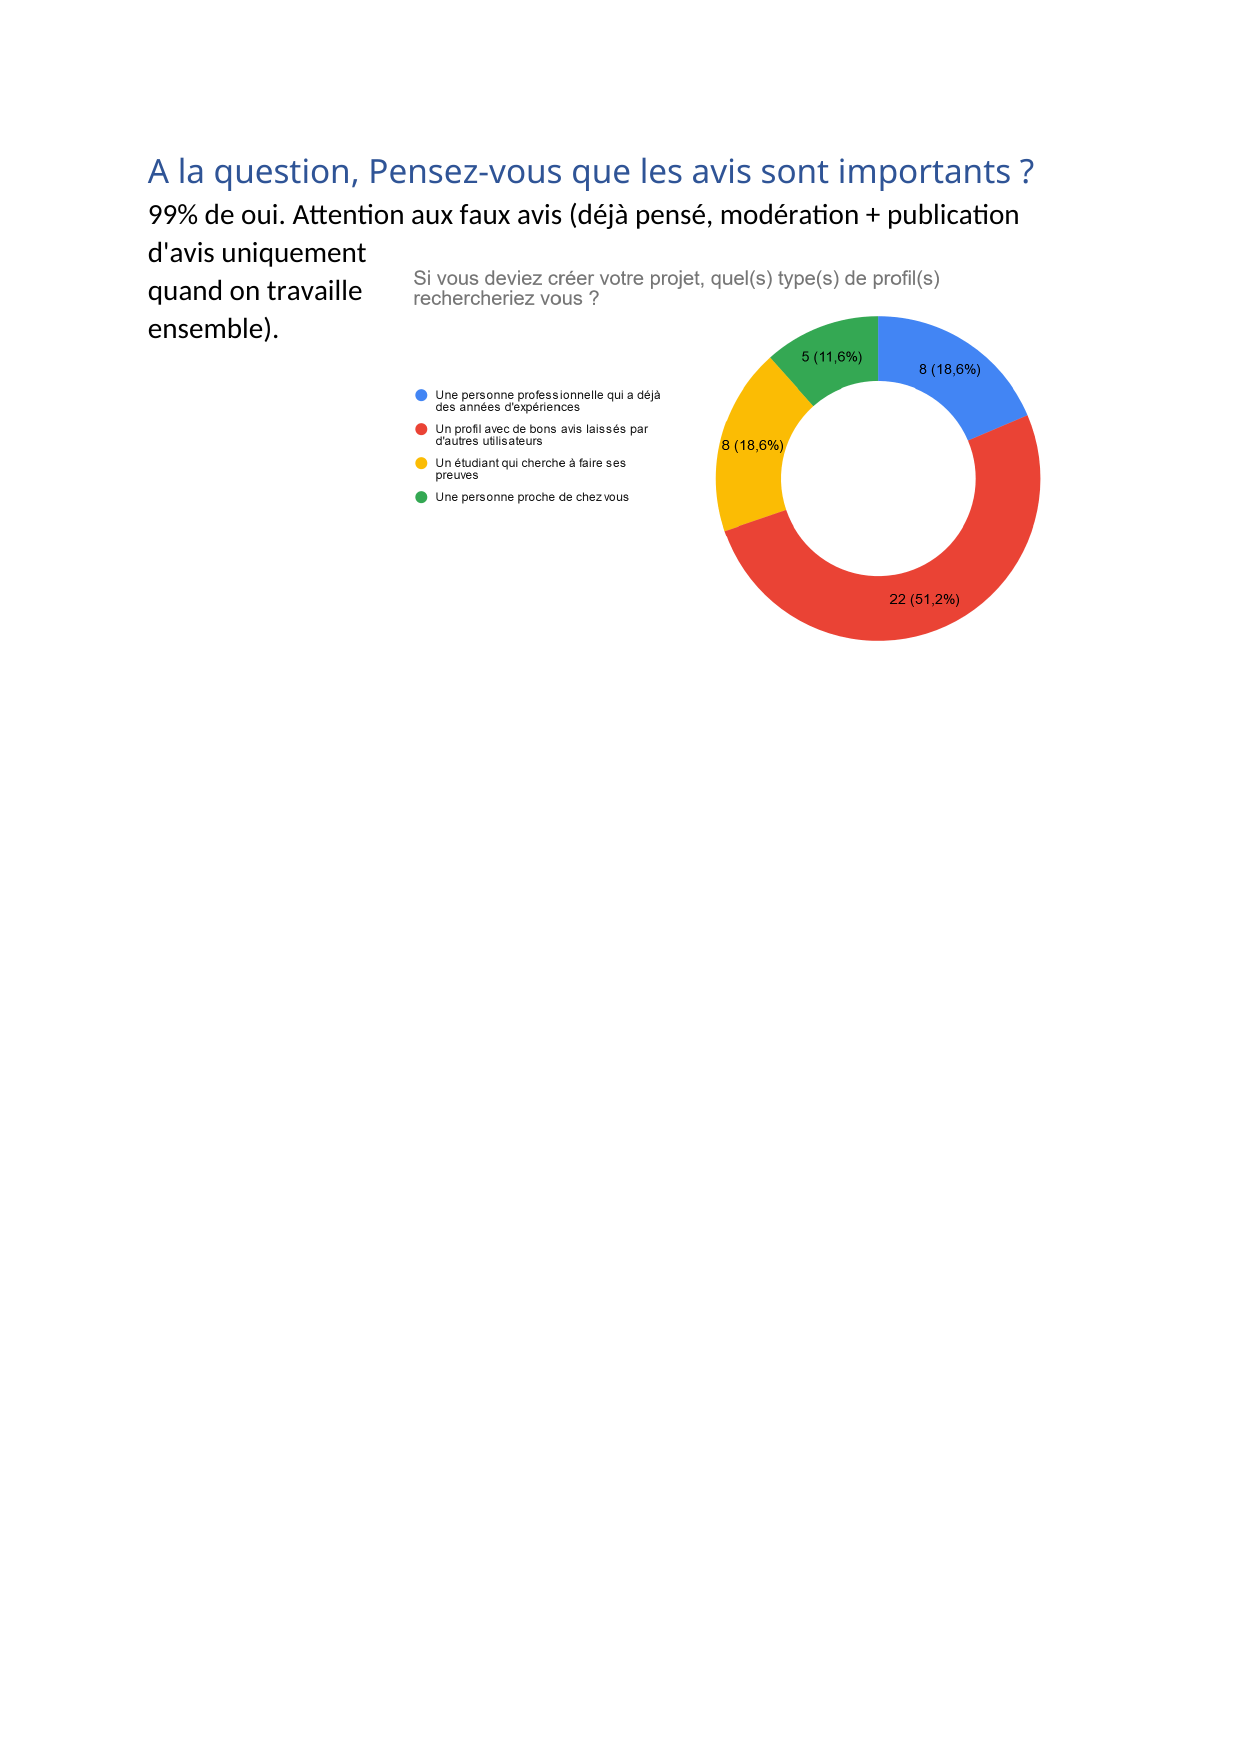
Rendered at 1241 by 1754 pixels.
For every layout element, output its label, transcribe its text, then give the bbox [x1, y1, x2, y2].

subtitle A la question, Pensez-vous que les avis sont importants ? [148, 148, 1093, 193]
text 99% de oui. Attention aux faux avis (déjà pensé, modération + publication d'avis uniquement quand on travaille ensemble). [148, 196, 1093, 346]
